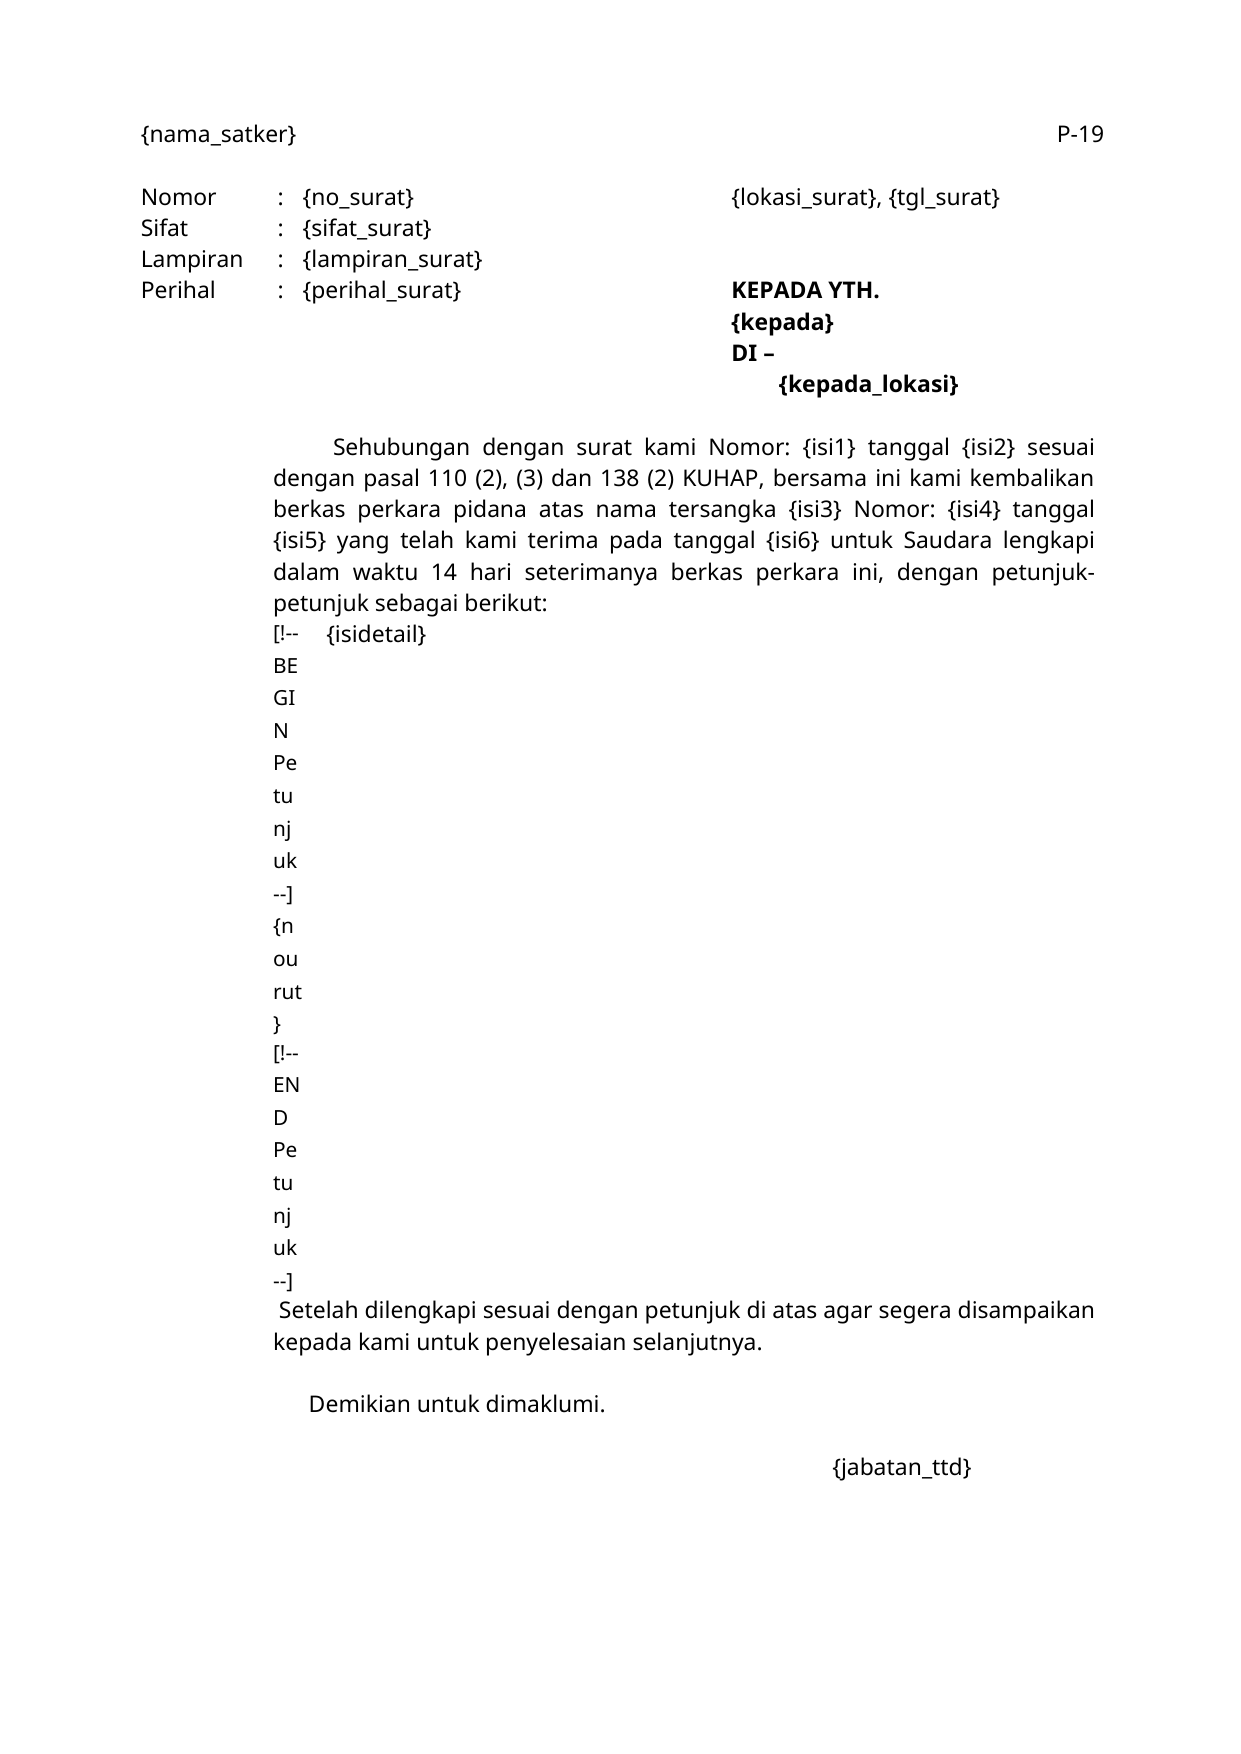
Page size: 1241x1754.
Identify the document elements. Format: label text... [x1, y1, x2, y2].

table_cell [118, 1513, 1118, 1607]
table_cell {lampiran_surat} [291, 243, 646, 274]
table_cell {isidetail} [315, 618, 1107, 1038]
table_cell [646, 243, 720, 274]
table_cell [118, 431, 1118, 1451]
table_header [118, 118, 1118, 181]
table_cell : [276, 274, 291, 399]
table_cell : [276, 243, 291, 274]
table_cell Sifat [129, 212, 276, 243]
table_header {nama_satker} [129, 118, 853, 149]
table_cell [315, 1038, 1107, 1294]
table_header [853, 118, 912, 149]
table_header P-19 [912, 118, 1115, 149]
table_cell Lampiran [129, 243, 276, 274]
table_cell [646, 212, 720, 243]
table_cell [646, 274, 720, 399]
table_cell : [276, 212, 291, 243]
table_header : [276, 181, 291, 212]
table_cell [118, 181, 1118, 431]
table_cell {perihal_surat} [291, 274, 646, 399]
table_cell [118, 1451, 1118, 1513]
table_header [646, 181, 720, 212]
table_header Nomor [129, 181, 276, 212]
table_header {no_surat} [291, 181, 646, 212]
table_cell KEPADA YTH. {kepada} DI – {kepada_lokasi} [720, 274, 1115, 399]
table_cell [!-- END Petunjuk --] [262, 1038, 315, 1294]
table_cell Setelah dilengkapi sesuai dengan petunjuk di atas agar segera disampaikan kepada kami untuk penyelesaian selanjutnya. Demikian untuk dimaklumi. [262, 1295, 1107, 1419]
table_cell [720, 212, 1115, 243]
table_header {lokasi_surat}, {tgl_surat} [720, 181, 1115, 212]
table_cell {sifat_surat} [291, 212, 646, 243]
table_cell Perihal [129, 274, 276, 399]
table_header Sehubungan dengan surat kami Nomor: {isi1} tanggal {isi2} sesuai dengan pasal 110 (2), (3) dan 138 (2) KUHAP, bersama ini kami kembalikan berkas perkara pidana atas nama tersangka {isi3} Nomor: {isi4} tanggal {isi5} yang telah kami terima pada tanggal {isi6} untuk Saudara lengkapi dalam waktu 14 hari seterimanya berkas perkara ini, dengan petunjuk-petunjuk sebagai berikut: [262, 431, 1107, 618]
table_header {jabatan_ttd} [690, 1451, 1113, 1482]
table_cell [720, 243, 1115, 274]
table_cell [!-- BEGIN Petunjuk --]{nourut} [262, 618, 315, 1038]
